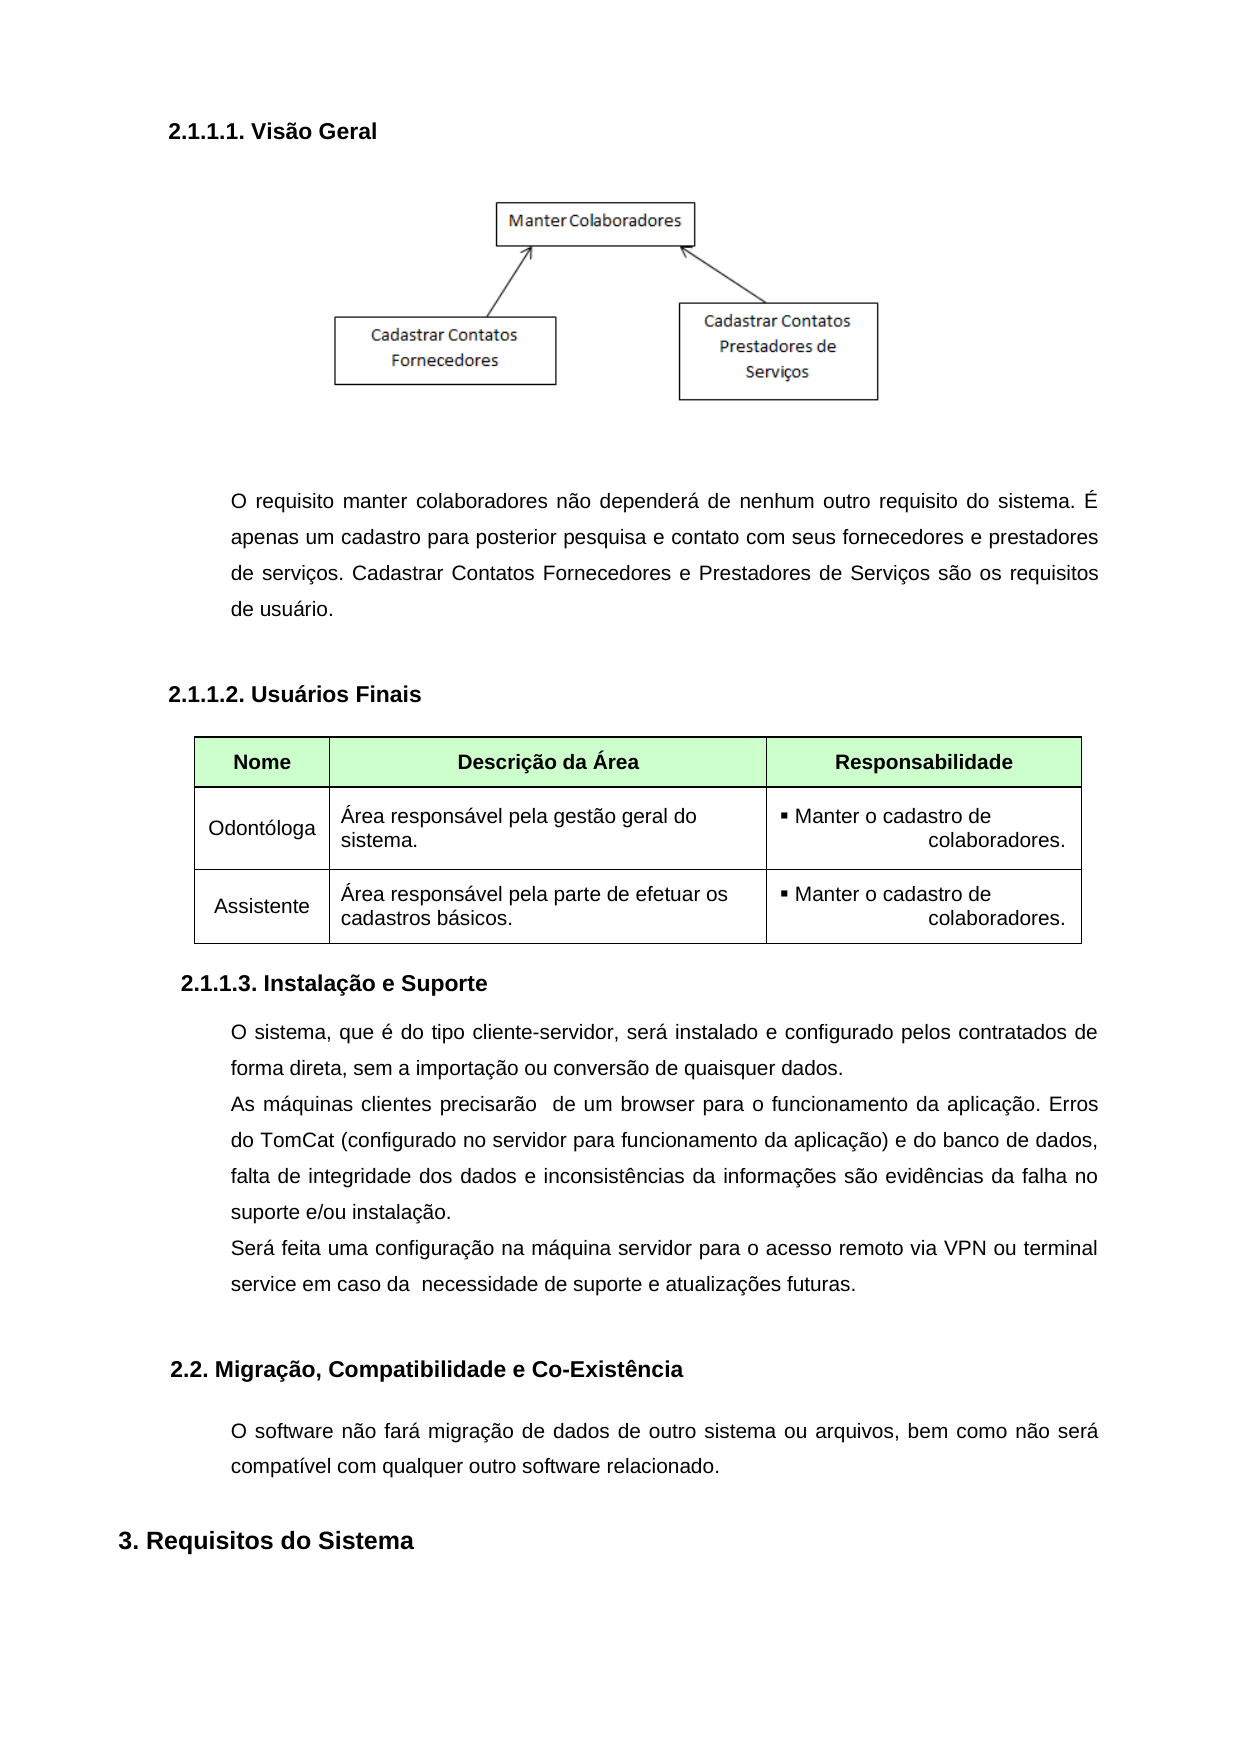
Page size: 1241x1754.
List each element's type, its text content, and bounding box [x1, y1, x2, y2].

table_cell Assistente [195, 870, 329, 942]
table_cell Manter o cadastro de colaboradores. [767, 788, 1081, 868]
subtitle . Requisitos do Sistema [118, 1526, 1100, 1555]
text O requisito manter colaboradores não dependerá de nenhum outro requisito do sistema. É apenas um cadastro para posterior pesquisa e contato com seus fornecedores e prestadores de serviços. Cadastrar Contatos Fornecedores e Prestadores de Serviços são os requisitos de usuário. [231, 488, 1100, 620]
table_cell Odontóloga [195, 788, 329, 868]
text As máquinas clientes precisarão de um browser para o funcionamento da aplicação. Erros do TomCat (configurado no servidor para funcionamento da aplicação) e do banco de dados, falta de integridade dos dados e inconsistências da informações são evidências da falha no suporte e/ou instalação. [231, 1092, 1100, 1224]
text O sistema, que é do tipo cliente-servidor, será instalado e configurado pelos contratados de forma direta, sem a importação ou conversão de quaisquer dados. [231, 1020, 1100, 1080]
text Será feita uma configuração na máquina servidor para o acesso remoto via VPN ou terminal service em caso da necessidade de suporte e atualizações futuras. [231, 1236, 1100, 1296]
subtitle . Instalação e Suporte [181, 970, 1100, 996]
picture [308, 173, 910, 431]
text O software não fará migração de dados de outro sistema ou arquivos, bem como não será compatível com qualquer outro software relacionado. [231, 1418, 1100, 1478]
table_header Nome [195, 738, 329, 786]
table_cell Área responsável pela parte de efetuar os cadastros básicos. [330, 870, 766, 942]
subtitle . Visão Geral [168, 118, 1100, 144]
table_header Descrição da Área [330, 738, 766, 786]
table_cell Manter o cadastro de colaboradores. [767, 870, 1081, 942]
table_header Responsabilidade [767, 738, 1081, 786]
subtitle . Migração, Compatibilidade e Co-Existência [168, 1356, 1100, 1382]
table_cell Área responsável pela gestão geral do sistema. [330, 788, 766, 868]
subtitle . Usuários Finais [168, 681, 1100, 708]
